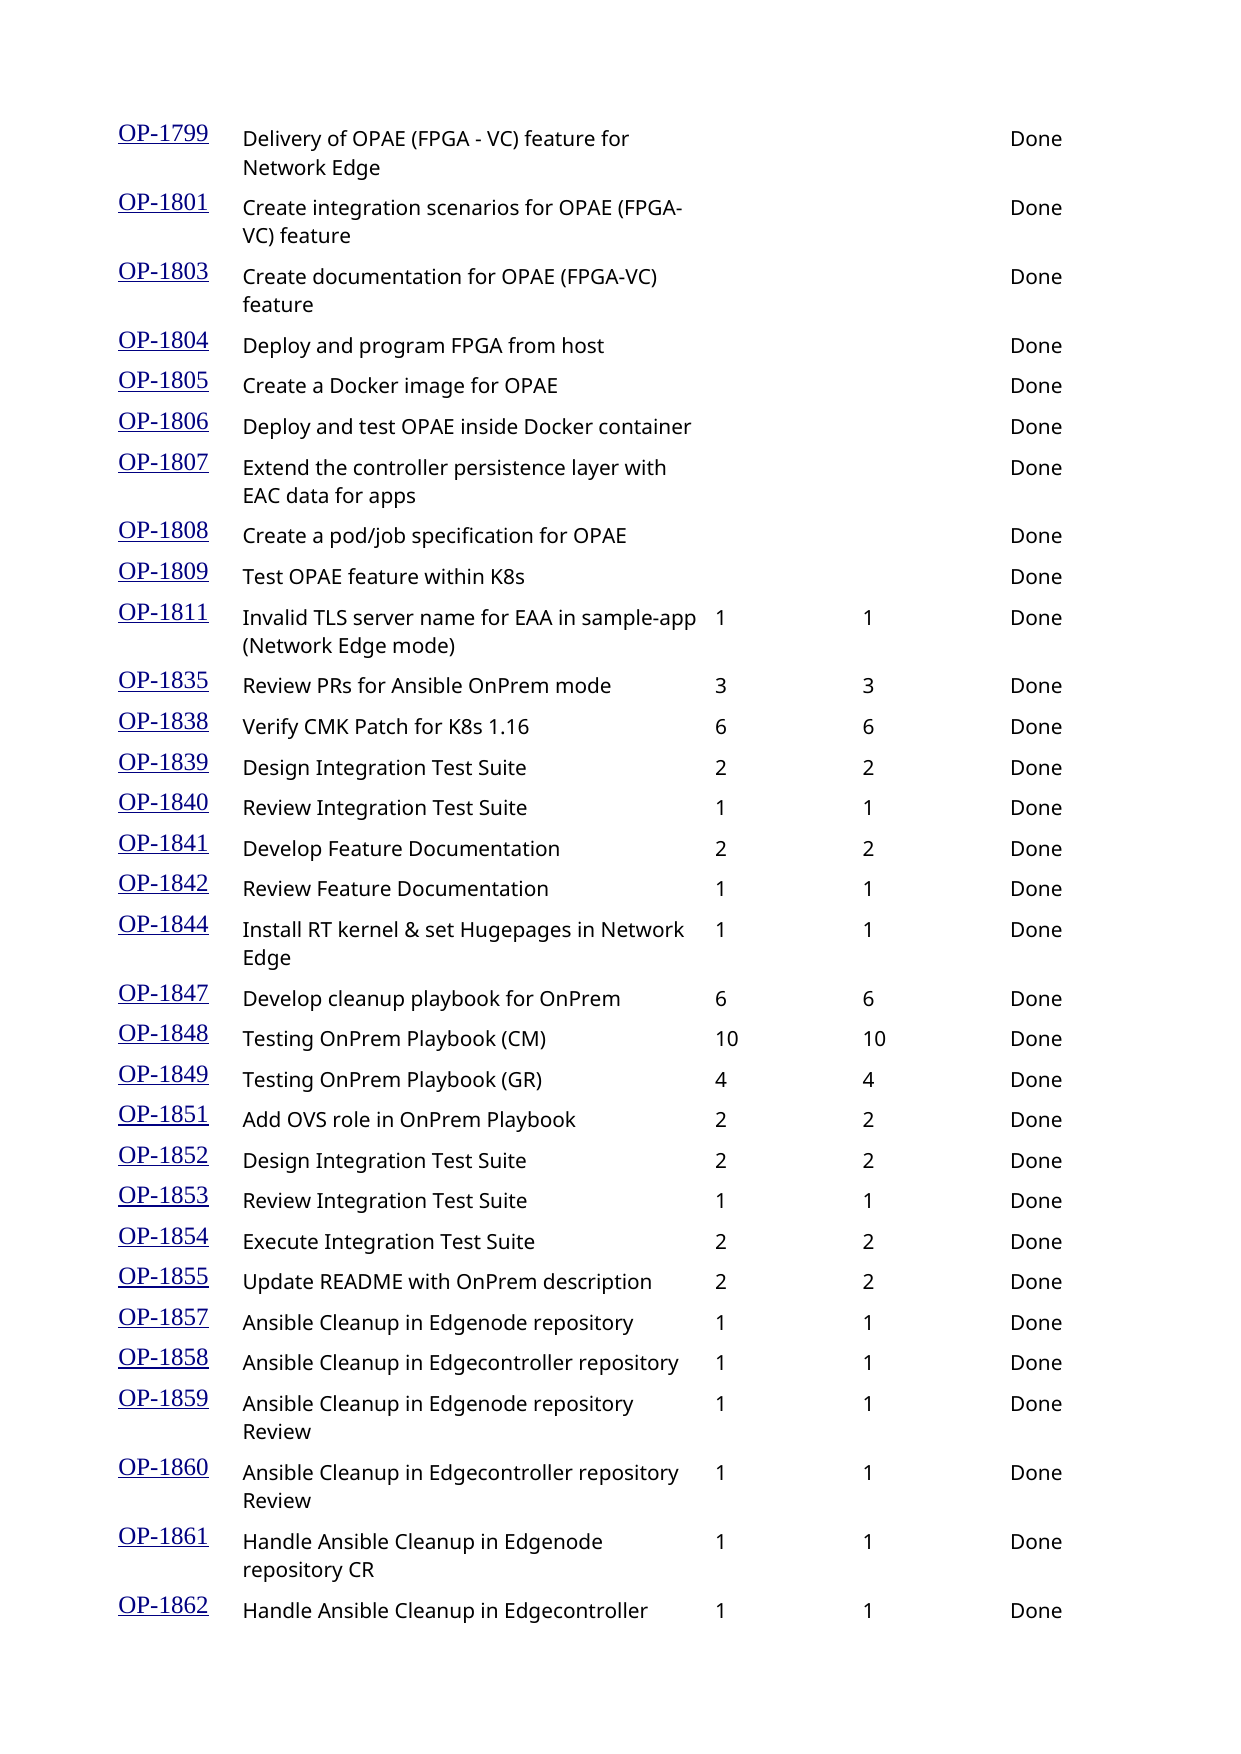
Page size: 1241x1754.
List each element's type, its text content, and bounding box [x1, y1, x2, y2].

table_cell OP-1852 [118, 1140, 236, 1180]
table_cell Review PRs for Ansible OnPrem mode [236, 666, 709, 706]
table_cell 2 [856, 1261, 1004, 1302]
table_cell Done [1004, 366, 1122, 406]
table_cell Done [1004, 787, 1122, 828]
table_cell Invalid TLS server name for EAA in sample-app (Network Edge mode) [236, 597, 709, 666]
table_cell 2 [856, 1221, 1004, 1261]
table_cell 2 [856, 1099, 1004, 1140]
table_cell [856, 447, 1004, 516]
table_cell OP-1805 [118, 366, 236, 406]
table_cell Testing OnPrem Playbook (GR) [236, 1059, 709, 1099]
table_cell [709, 556, 856, 597]
table_cell Done [1004, 1302, 1122, 1342]
table_cell Done [1004, 118, 1122, 187]
table_cell Ansible Cleanup in Edgecontroller repository Review [236, 1452, 709, 1521]
table_cell 2 [856, 747, 1004, 787]
table_cell Handle Ansible Cleanup in Edgenode repository CR [236, 1521, 709, 1590]
table_cell OP-1857 [118, 1302, 236, 1342]
table_cell Install RT kernel & set Hugepages in Network Edge [236, 909, 709, 978]
table_cell Review Feature Documentation [236, 868, 709, 909]
table_cell OP-1806 [118, 406, 236, 447]
table_cell OP-1848 [118, 1018, 236, 1059]
table_cell 2 [709, 1099, 856, 1140]
table_cell Done [1004, 256, 1122, 325]
table_cell Done [1004, 1383, 1122, 1452]
table_cell 1 [856, 1383, 1004, 1452]
table_cell Done [1004, 828, 1122, 868]
table_cell Create documentation for OPAE (FPGA-VC) feature [236, 256, 709, 325]
table_cell Ansible Cleanup in Edgecontroller repository [236, 1342, 709, 1383]
table_cell OP-1838 [118, 706, 236, 747]
table_cell OP-1849 [118, 1059, 236, 1099]
table_cell OP-1851 [118, 1099, 236, 1140]
table_cell 2 [709, 1140, 856, 1180]
table_cell [709, 118, 856, 187]
table_cell 2 [856, 828, 1004, 868]
table_cell Create a Docker image for OPAE [236, 366, 709, 406]
table_cell 1 [856, 597, 1004, 666]
table_cell OP-1860 [118, 1452, 236, 1521]
table_cell Done [1004, 1521, 1122, 1590]
table_cell 10 [856, 1018, 1004, 1059]
table_cell Review Integration Test Suite [236, 787, 709, 828]
table_cell 1 [856, 1452, 1004, 1521]
table_cell 1 [709, 787, 856, 828]
table_cell Done [1004, 1452, 1122, 1521]
table_cell Develop cleanup playbook for OnPrem [236, 978, 709, 1018]
table_cell 6 [856, 706, 1004, 747]
table_cell 2 [709, 1261, 856, 1302]
table_cell Done [1004, 868, 1122, 909]
table_cell OP-1847 [118, 978, 236, 1018]
table_cell [856, 118, 1004, 187]
table_cell 6 [709, 978, 856, 1018]
table_cell OP-1799 [118, 118, 236, 187]
table_cell OP-1841 [118, 828, 236, 868]
table_cell 1 [856, 1180, 1004, 1221]
table_cell [856, 325, 1004, 366]
table_cell Verify CMK Patch for K8s 1.16 [236, 706, 709, 747]
table_cell 1 [709, 1302, 856, 1342]
table_cell 2 [709, 828, 856, 868]
table_cell OP-1853 [118, 1180, 236, 1221]
table_cell Extend the controller persistence layer with EAC data for apps [236, 447, 709, 516]
table_cell [856, 556, 1004, 597]
table_cell 2 [709, 747, 856, 787]
table_cell Done [1004, 666, 1122, 706]
table_cell Ansible Cleanup in Edgenode repository Review [236, 1383, 709, 1452]
table_cell 3 [709, 666, 856, 706]
table_cell Deploy and test OPAE inside Docker container [236, 406, 709, 447]
table_cell 3 [856, 666, 1004, 706]
table_cell [709, 366, 856, 406]
table_cell OP-1835 [118, 666, 236, 706]
table_cell Done [1004, 516, 1122, 556]
table_cell OP-1840 [118, 787, 236, 828]
table_cell Done [1004, 1261, 1122, 1302]
table_cell Done [1004, 747, 1122, 787]
table_cell 4 [856, 1059, 1004, 1099]
table_cell [709, 406, 856, 447]
table_cell Done [1004, 909, 1122, 978]
table_cell 1 [856, 1590, 1004, 1630]
table_cell 1 [709, 1521, 856, 1590]
table_cell [856, 256, 1004, 325]
table_cell Develop Feature Documentation [236, 828, 709, 868]
table_cell Done [1004, 556, 1122, 597]
table_cell Create integration scenarios for OPAE (FPGA-VC) feature [236, 187, 709, 256]
table_cell [709, 187, 856, 256]
table_cell 1 [709, 1590, 856, 1630]
table_cell Done [1004, 1180, 1122, 1221]
table_cell 10 [709, 1018, 856, 1059]
table_cell OP-1858 [118, 1342, 236, 1383]
table_cell [709, 516, 856, 556]
table_cell Execute Integration Test Suite [236, 1221, 709, 1261]
table_cell Done [1004, 1342, 1122, 1383]
table_cell 6 [709, 706, 856, 747]
table_cell Add OVS role in OnPrem Playbook [236, 1099, 709, 1140]
table_cell [709, 325, 856, 366]
table_cell Done [1004, 1590, 1122, 1630]
table_cell OP-1854 [118, 1221, 236, 1261]
table_cell Done [1004, 597, 1122, 666]
table_cell 1 [856, 1302, 1004, 1342]
table_cell [709, 256, 856, 325]
table_cell OP-1809 [118, 556, 236, 597]
table_cell 1 [709, 1452, 856, 1521]
table_cell Done [1004, 187, 1122, 256]
table_cell [856, 406, 1004, 447]
table_cell OP-1811 [118, 597, 236, 666]
table_cell 1 [709, 909, 856, 978]
table_cell 1 [709, 868, 856, 909]
table_cell [709, 447, 856, 516]
table_cell 1 [709, 597, 856, 666]
table_cell Review Integration Test Suite [236, 1180, 709, 1221]
table_cell OP-1844 [118, 909, 236, 978]
table_cell 1 [709, 1180, 856, 1221]
table_cell 6 [856, 978, 1004, 1018]
table_cell 1 [856, 868, 1004, 909]
table_cell 1 [856, 1521, 1004, 1590]
table_cell Delivery of OPAE (FPGA - VC) feature for Network Edge [236, 118, 709, 187]
table_cell Design Integration Test Suite [236, 1140, 709, 1180]
table_cell 1 [709, 1342, 856, 1383]
table_cell OP-1859 [118, 1383, 236, 1452]
table_cell Done [1004, 706, 1122, 747]
table_cell Create a pod/job specification for OPAE [236, 516, 709, 556]
table_cell 1 [856, 1342, 1004, 1383]
table_cell Done [1004, 1099, 1122, 1140]
table_cell Done [1004, 1221, 1122, 1261]
table_cell 4 [709, 1059, 856, 1099]
table_cell Testing OnPrem Playbook (CM) [236, 1018, 709, 1059]
table_cell [856, 366, 1004, 406]
table_cell OP-1807 [118, 447, 236, 516]
table_cell OP-1808 [118, 516, 236, 556]
table_cell OP-1839 [118, 747, 236, 787]
table_cell OP-1842 [118, 868, 236, 909]
table_cell 1 [856, 909, 1004, 978]
table_cell 1 [856, 787, 1004, 828]
table_cell Design Integration Test Suite [236, 747, 709, 787]
table_cell OP-1803 [118, 256, 236, 325]
table_cell Done [1004, 1140, 1122, 1180]
table_cell Done [1004, 325, 1122, 366]
table_cell Done [1004, 1059, 1122, 1099]
table_cell Done [1004, 978, 1122, 1018]
table_cell Done [1004, 406, 1122, 447]
table_cell OP-1804 [118, 325, 236, 366]
table_cell Done [1004, 447, 1122, 516]
table_cell OP-1861 [118, 1521, 236, 1590]
table_cell Update README with OnPrem description [236, 1261, 709, 1302]
table_cell [856, 187, 1004, 256]
table_cell OP-1801 [118, 187, 236, 256]
table_cell Deploy and program FPGA from host [236, 325, 709, 366]
table_cell 1 [709, 1383, 856, 1452]
table_cell Handle Ansible Cleanup in Edgecontroller [236, 1590, 709, 1630]
table_cell OP-1862 [118, 1590, 236, 1630]
table_cell 2 [709, 1221, 856, 1261]
table_cell 2 [856, 1140, 1004, 1180]
table_cell [856, 516, 1004, 556]
table_cell Done [1004, 1018, 1122, 1059]
table_cell Test OPAE feature within K8s [236, 556, 709, 597]
table_cell Ansible Cleanup in Edgenode repository [236, 1302, 709, 1342]
table_cell OP-1855 [118, 1261, 236, 1302]
